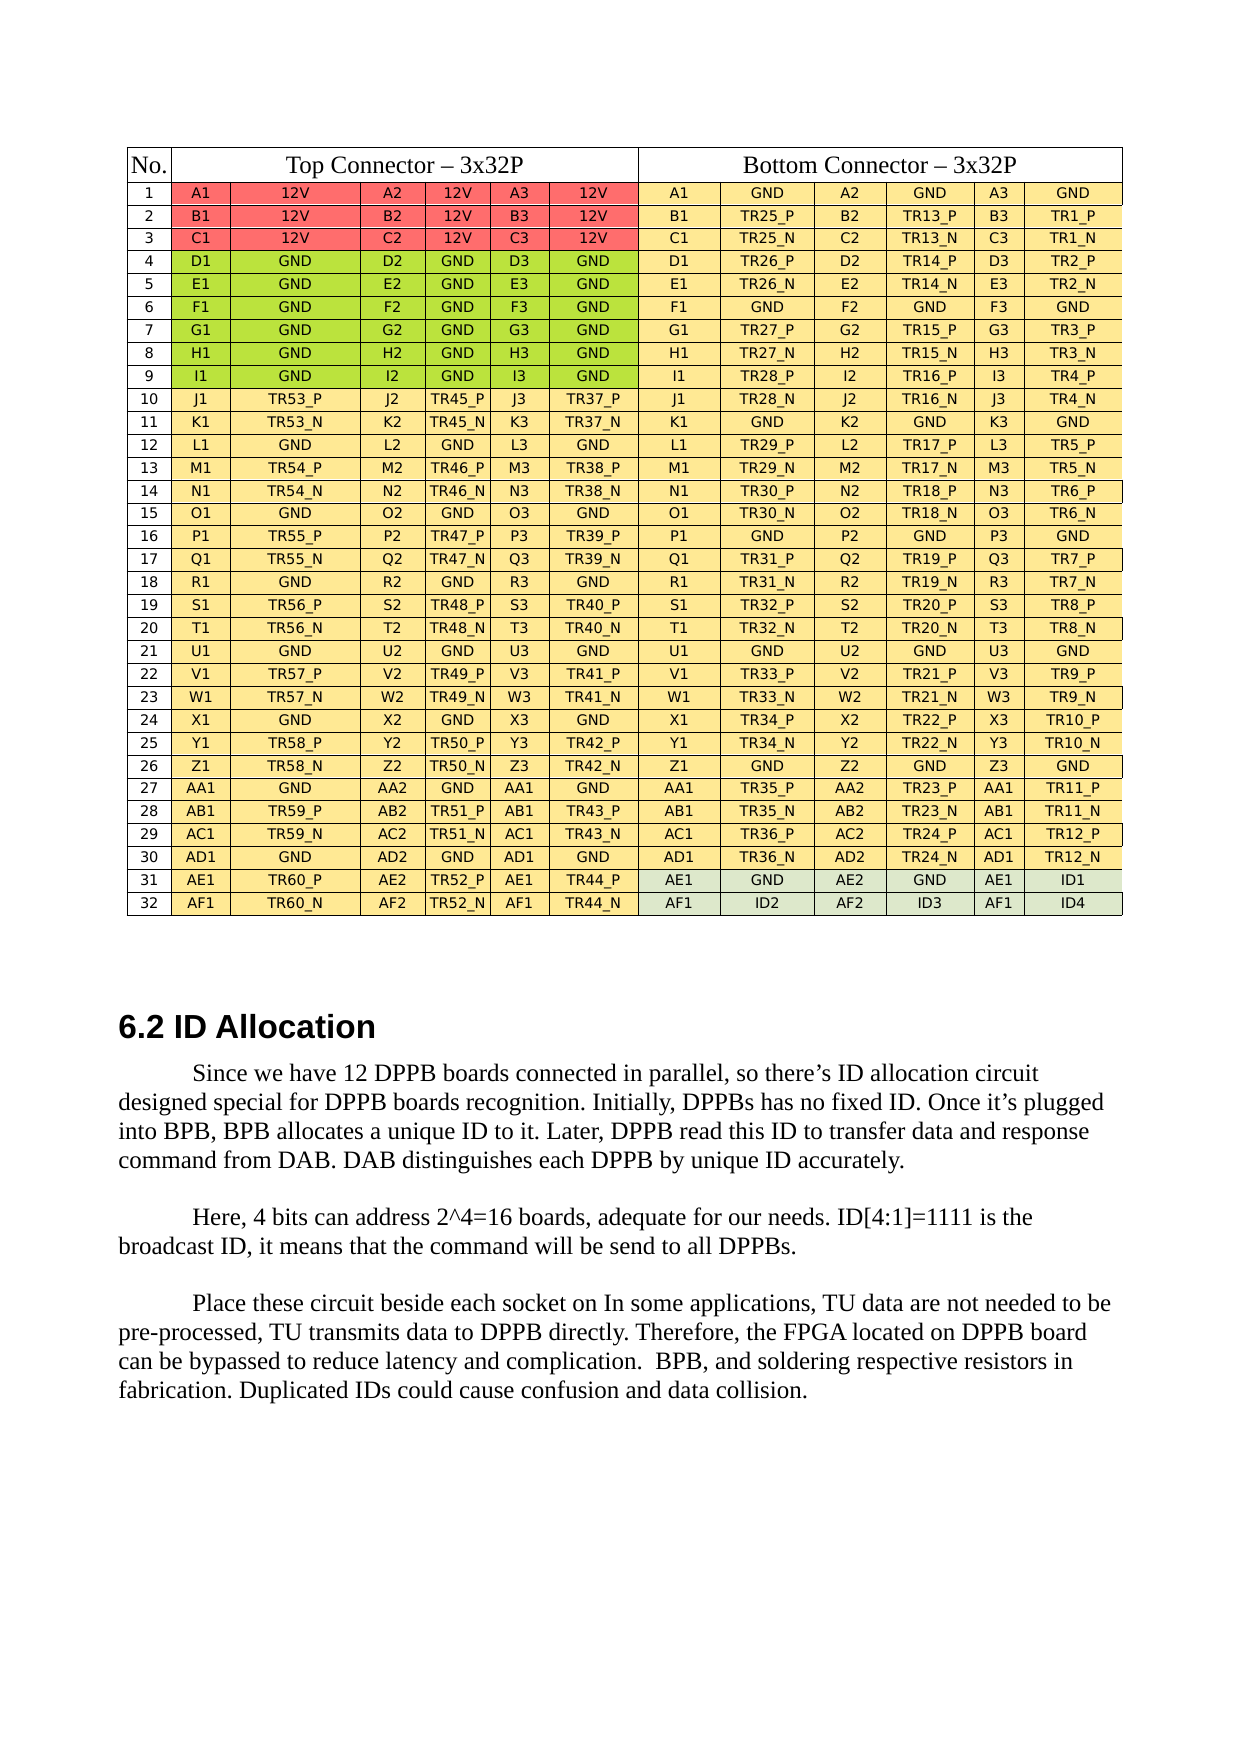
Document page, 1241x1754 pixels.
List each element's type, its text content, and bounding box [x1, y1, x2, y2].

table_cell X1 [639, 710, 720, 732]
table_cell GND [721, 870, 814, 892]
table_cell R2 [815, 572, 886, 594]
table_cell AC1 [172, 824, 230, 846]
table_cell A1 [172, 183, 230, 204]
table_cell TR24_P [887, 824, 974, 846]
table_cell TR38_P [550, 458, 638, 479]
table_cell AD2 [815, 847, 886, 869]
table_cell U1 [639, 641, 720, 663]
table_cell AE2 [815, 870, 886, 892]
table_cell TR36_N [721, 847, 814, 869]
table_cell N3 [491, 481, 549, 502]
table_cell AB1 [639, 801, 720, 823]
table_cell 12V [426, 229, 490, 250]
table_cell O3 [975, 504, 1024, 525]
table_cell GND [231, 366, 360, 388]
table_cell TR4_N [1025, 389, 1122, 411]
table_cell TR1_N [1025, 229, 1122, 250]
table_cell AC2 [815, 824, 886, 846]
table_cell 29 [128, 824, 171, 846]
table_cell TR30_P [721, 481, 814, 502]
table_cell TR16_P [887, 366, 974, 388]
table_cell H1 [639, 343, 720, 365]
table_cell GND [721, 526, 814, 548]
table_cell K2 [361, 412, 425, 434]
table_cell K3 [975, 412, 1024, 434]
table_cell M1 [639, 458, 720, 479]
table_cell W1 [172, 687, 230, 709]
table_cell Z2 [361, 756, 425, 777]
table_cell M1 [172, 458, 230, 479]
table_cell GND [721, 183, 814, 204]
table_cell GND [1025, 297, 1122, 319]
table_cell TR58_P [231, 733, 360, 754]
table_cell D1 [639, 251, 720, 273]
table_cell Z3 [491, 756, 549, 777]
table_cell K1 [639, 412, 720, 434]
table_cell TR31_P [721, 549, 814, 571]
table_cell TR59_P [231, 801, 360, 823]
table_cell J1 [639, 389, 720, 411]
table_cell T1 [172, 618, 230, 640]
table_cell TR23_N [887, 801, 974, 823]
table_cell W2 [361, 687, 425, 709]
table_cell Y2 [361, 733, 425, 754]
table_cell TR3_N [1025, 343, 1122, 365]
table_cell P3 [491, 526, 549, 548]
table_cell Z1 [172, 756, 230, 777]
table_cell Z1 [639, 756, 720, 777]
table_cell GND [550, 366, 638, 388]
table_cell TR50_N [426, 756, 490, 777]
table_cell AD2 [361, 847, 425, 869]
table_cell TR18_N [887, 504, 974, 525]
table_cell AC1 [491, 824, 549, 846]
table_cell AE1 [172, 870, 230, 892]
table_cell S2 [361, 595, 425, 617]
table_cell TR40_N [550, 618, 638, 640]
table_cell TR47_N [426, 549, 490, 571]
table_cell TR56_N [231, 618, 360, 640]
table_cell A3 [975, 183, 1024, 204]
table_cell P2 [815, 526, 886, 548]
table_cell GND [721, 412, 814, 434]
table_cell 12V [231, 183, 360, 204]
table_cell TR19_N [887, 572, 974, 594]
table_cell H3 [491, 343, 549, 365]
table_cell TR15_P [887, 320, 974, 342]
table_cell GND [550, 320, 638, 342]
table_cell TR11_P [1025, 779, 1122, 800]
table_cell Y1 [639, 733, 720, 754]
table_cell 18 [128, 572, 171, 594]
table_cell ID3 [887, 893, 974, 915]
table_cell 12 [128, 435, 171, 457]
table_cell GND [231, 710, 360, 732]
table_cell I2 [361, 366, 425, 388]
table_cell 12V [550, 206, 638, 227]
table_cell GND [231, 297, 360, 319]
table_cell AB2 [815, 801, 886, 823]
table_cell R3 [975, 572, 1024, 594]
table_cell TR51_P [426, 801, 490, 823]
table_cell GND [887, 526, 974, 548]
table_cell T2 [361, 618, 425, 640]
table_cell TR14_P [887, 251, 974, 273]
table_cell D3 [491, 251, 549, 273]
table_cell TR2_P [1025, 251, 1122, 273]
table_cell X2 [361, 710, 425, 732]
table_cell GND [426, 435, 490, 457]
table_cell TR12_P [1025, 824, 1122, 846]
table_cell GND [1025, 526, 1122, 548]
table_cell TR27_P [721, 320, 814, 342]
table_cell E3 [491, 274, 549, 296]
table_cell TR40_P [550, 595, 638, 617]
table_cell G3 [491, 320, 549, 342]
table_cell TR41_P [550, 664, 638, 686]
table_cell W1 [639, 687, 720, 709]
table_cell GND [426, 251, 490, 273]
table_cell TR48_P [426, 595, 490, 617]
table_cell G2 [815, 320, 886, 342]
table_cell TR41_N [550, 687, 638, 709]
table_cell T3 [491, 618, 549, 640]
table_cell TR56_P [231, 595, 360, 617]
table_cell B3 [975, 206, 1024, 227]
table_cell TR37_N [550, 412, 638, 434]
table_cell TR53_N [231, 412, 360, 434]
table_cell 1 [128, 183, 171, 204]
table_cell AD1 [491, 847, 549, 869]
table_cell L3 [975, 435, 1024, 457]
table_cell 6 [128, 297, 171, 319]
table_cell S1 [639, 595, 720, 617]
table_cell AF1 [639, 893, 720, 915]
table_cell 21 [128, 641, 171, 663]
table_cell G2 [361, 320, 425, 342]
table_cell E1 [172, 274, 230, 296]
table_cell TR44_N [550, 893, 638, 915]
table_cell GND [887, 641, 974, 663]
table_cell I1 [172, 366, 230, 388]
table_cell I3 [491, 366, 549, 388]
table_cell GND [721, 756, 814, 777]
table_cell 3 [128, 229, 171, 250]
table_cell F3 [975, 297, 1024, 319]
table_cell TR53_P [231, 389, 360, 411]
table_cell TR17_P [887, 435, 974, 457]
table_cell T3 [975, 618, 1024, 640]
table_cell AC2 [361, 824, 425, 846]
table_cell 17 [128, 549, 171, 571]
table_cell J1 [172, 389, 230, 411]
table_cell D2 [361, 251, 425, 273]
table_cell 27 [128, 779, 171, 800]
table_cell V3 [491, 664, 549, 686]
table_cell I3 [975, 366, 1024, 388]
table_cell TR32_N [721, 618, 814, 640]
table_cell E2 [361, 274, 425, 296]
table_cell O3 [491, 504, 549, 525]
table_cell TR26_N [721, 274, 814, 296]
table_cell Y1 [172, 733, 230, 754]
table_cell V2 [815, 664, 886, 686]
table_cell B2 [815, 206, 886, 227]
table_cell M3 [491, 458, 549, 479]
table_cell B1 [639, 206, 720, 227]
table_cell F2 [361, 297, 425, 319]
table_cell TR44_P [550, 870, 638, 892]
text Here, 4 bits can address 2^4=16 boards, adequate for our needs. ID[4:1]=1111 is the broadcast ID, it means that the command will be send to all DPPBs. [118, 1202, 1122, 1260]
table_cell W3 [491, 687, 549, 709]
table_cell W3 [975, 687, 1024, 709]
table_cell TR50_P [426, 733, 490, 754]
table_cell TR43_N [550, 824, 638, 846]
table_cell TR16_N [887, 389, 974, 411]
table_cell 26 [128, 756, 171, 777]
table_cell TR1_P [1025, 206, 1122, 227]
table_cell GND [426, 320, 490, 342]
table_cell TR46_N [426, 481, 490, 502]
subtitle 6.2 ID Allocation [118, 1008, 1122, 1046]
table_cell 16 [128, 526, 171, 548]
table_cell U1 [172, 641, 230, 663]
table_cell TR35_P [721, 779, 814, 800]
table_cell TR60_N [231, 893, 360, 915]
table_cell H2 [815, 343, 886, 365]
table_cell GND [426, 297, 490, 319]
table_cell GND [231, 847, 360, 869]
table_cell L1 [639, 435, 720, 457]
table_cell AB1 [172, 801, 230, 823]
table_cell C1 [639, 229, 720, 250]
table_cell TR26_P [721, 251, 814, 273]
table_cell TR55_N [231, 549, 360, 571]
table_cell GND [231, 435, 360, 457]
table_cell D2 [815, 251, 886, 273]
table_cell GND [231, 641, 360, 663]
table_cell TR8_P [1025, 595, 1122, 617]
table_cell V3 [975, 664, 1024, 686]
table_cell GND [887, 756, 974, 777]
table_cell R1 [639, 572, 720, 594]
table_cell TR27_N [721, 343, 814, 365]
table_cell L2 [361, 435, 425, 457]
table_cell 12V [550, 229, 638, 250]
table_cell GND [550, 274, 638, 296]
table_cell TR2_N [1025, 274, 1122, 296]
table_cell AF1 [491, 893, 549, 915]
table_cell TR52_N [426, 893, 490, 915]
table_cell TR30_N [721, 504, 814, 525]
table_cell U2 [815, 641, 886, 663]
table_cell M3 [975, 458, 1024, 479]
table_cell E1 [639, 274, 720, 296]
table_cell TR20_P [887, 595, 974, 617]
table_cell TR6_P [1025, 481, 1122, 502]
table_cell TR15_N [887, 343, 974, 365]
table_cell Y3 [491, 733, 549, 754]
table_cell TR57_N [231, 687, 360, 709]
table_header No. [128, 148, 171, 182]
table_cell TR36_P [721, 824, 814, 846]
table_cell TR58_N [231, 756, 360, 777]
table_cell 25 [128, 733, 171, 754]
table_cell O1 [172, 504, 230, 525]
table_cell S3 [975, 595, 1024, 617]
table_cell TR28_P [721, 366, 814, 388]
table_cell GND [231, 251, 360, 273]
table_cell U3 [975, 641, 1024, 663]
table_cell TR51_N [426, 824, 490, 846]
table_cell AB2 [361, 801, 425, 823]
table_cell Q2 [361, 549, 425, 571]
table_cell GND [887, 183, 974, 204]
table_cell AE1 [975, 870, 1024, 892]
table_cell Q3 [975, 549, 1024, 571]
table_cell TR10_P [1025, 710, 1122, 732]
table_cell O1 [639, 504, 720, 525]
table_cell TR21_N [887, 687, 974, 709]
table_cell TR42_P [550, 733, 638, 754]
table_cell GND [721, 641, 814, 663]
table_cell TR5_P [1025, 435, 1122, 457]
table_cell AA1 [639, 779, 720, 800]
table_cell AB1 [491, 801, 549, 823]
table_cell AF2 [361, 893, 425, 915]
table_cell TR14_N [887, 274, 974, 296]
table_cell 24 [128, 710, 171, 732]
table_cell 32 [128, 893, 171, 915]
table_cell R3 [491, 572, 549, 594]
table_cell TR9_P [1025, 664, 1122, 686]
table_cell X3 [975, 710, 1024, 732]
table_cell TR20_N [887, 618, 974, 640]
table_cell AE1 [639, 870, 720, 892]
table_cell GND [550, 572, 638, 594]
table_cell TR13_N [887, 229, 974, 250]
table_cell Q1 [639, 549, 720, 571]
table_cell TR9_N [1025, 687, 1122, 709]
table_cell D3 [975, 251, 1024, 273]
table_cell GND [231, 274, 360, 296]
table_cell H2 [361, 343, 425, 365]
table_cell D1 [172, 251, 230, 273]
table_cell G1 [172, 320, 230, 342]
table_cell AA1 [491, 779, 549, 800]
text Place these circuit beside each socket on In some applications, TU data are not needed to be pre-processed, TU transmits data to DPPB directly. Therefore, the FPGA located on DPPB board can be bypassed to reduce latency and complication. BPB, and soldering respective resistors in fabrication. Duplicated IDs could cause confusion and data collision. [118, 1288, 1122, 1403]
table_cell 19 [128, 595, 171, 617]
table_cell F3 [491, 297, 549, 319]
table_cell O2 [815, 504, 886, 525]
table_cell TR45_P [426, 389, 490, 411]
table_cell 13 [128, 458, 171, 479]
table_cell TR34_N [721, 733, 814, 754]
table_cell L1 [172, 435, 230, 457]
table_cell 5 [128, 274, 171, 296]
table_cell GND [231, 320, 360, 342]
table_cell AC1 [975, 824, 1024, 846]
table_cell TR34_P [721, 710, 814, 732]
table_cell AA2 [815, 779, 886, 800]
table_cell 20 [128, 618, 171, 640]
table_cell TR55_P [231, 526, 360, 548]
table_cell TR59_N [231, 824, 360, 846]
table_cell TR19_P [887, 549, 974, 571]
table_cell TR48_N [426, 618, 490, 640]
table_cell P3 [975, 526, 1024, 548]
table_cell V1 [172, 664, 230, 686]
table_cell 12V [231, 229, 360, 250]
table_cell C3 [491, 229, 549, 250]
table_cell TR33_N [721, 687, 814, 709]
table_cell GND [426, 504, 490, 525]
table_cell S1 [172, 595, 230, 617]
table_cell 23 [128, 687, 171, 709]
table_cell H3 [975, 343, 1024, 365]
table_cell I2 [815, 366, 886, 388]
table_cell L3 [491, 435, 549, 457]
table_cell GND [426, 641, 490, 663]
table_cell GND [1025, 756, 1122, 777]
table_cell TR6_N [1025, 504, 1122, 525]
table_cell 31 [128, 870, 171, 892]
table_cell GND [231, 779, 360, 800]
table_cell AE1 [491, 870, 549, 892]
table_cell 12V [231, 206, 360, 227]
table_cell GND [426, 343, 490, 365]
table_cell TR7_P [1025, 549, 1122, 571]
table_cell AC1 [639, 824, 720, 846]
table_cell I1 [639, 366, 720, 388]
table_cell GND [550, 343, 638, 365]
table_cell GND [426, 274, 490, 296]
table_cell 12V [426, 183, 490, 204]
table_cell T1 [639, 618, 720, 640]
table_cell TR39_P [550, 526, 638, 548]
table_cell ID1 [1025, 870, 1122, 892]
table_cell AA1 [975, 779, 1024, 800]
table_cell TR8_N [1025, 618, 1122, 640]
table_cell GND [550, 710, 638, 732]
table_cell U3 [491, 641, 549, 663]
table_cell 7 [128, 320, 171, 342]
table_cell C1 [172, 229, 230, 250]
table_cell C2 [815, 229, 886, 250]
table_cell TR12_N [1025, 847, 1122, 869]
table_cell TR25_N [721, 229, 814, 250]
table_cell F1 [172, 297, 230, 319]
table_cell GND [550, 435, 638, 457]
table_cell W2 [815, 687, 886, 709]
table_cell TR43_P [550, 801, 638, 823]
table_cell TR57_P [231, 664, 360, 686]
table_cell Y2 [815, 733, 886, 754]
table_cell GND [550, 847, 638, 869]
table_cell GND [887, 870, 974, 892]
table_cell G1 [639, 320, 720, 342]
table_cell J3 [975, 389, 1024, 411]
table_cell N2 [361, 481, 425, 502]
table_cell K3 [491, 412, 549, 434]
table_cell TR35_N [721, 801, 814, 823]
table_cell J2 [361, 389, 425, 411]
table_cell GND [426, 710, 490, 732]
table_cell TR24_N [887, 847, 974, 869]
table_cell 12V [426, 206, 490, 227]
table_cell J2 [815, 389, 886, 411]
table_cell H1 [172, 343, 230, 365]
table_cell AF1 [975, 893, 1024, 915]
table_cell TR13_P [887, 206, 974, 227]
table_cell TR21_P [887, 664, 974, 686]
table_cell GND [426, 779, 490, 800]
table_cell 11 [128, 412, 171, 434]
table_cell V2 [361, 664, 425, 686]
table_cell Z2 [815, 756, 886, 777]
table_cell A2 [361, 183, 425, 204]
table_cell TR49_P [426, 664, 490, 686]
table_cell 30 [128, 847, 171, 869]
table_cell P1 [639, 526, 720, 548]
table_cell X2 [815, 710, 886, 732]
table_cell A1 [639, 183, 720, 204]
table_header Bottom Connector – 3x32P [639, 148, 1122, 182]
table_cell GND [887, 412, 974, 434]
table_cell TR17_N [887, 458, 974, 479]
table_cell TR47_P [426, 526, 490, 548]
table_cell TR54_P [231, 458, 360, 479]
table_cell TR10_N [1025, 733, 1122, 754]
table_cell TR38_N [550, 481, 638, 502]
table_cell GND [550, 504, 638, 525]
table_cell ID2 [721, 893, 814, 915]
table_cell B3 [491, 206, 549, 227]
table_cell GND [887, 297, 974, 319]
table_cell GND [426, 572, 490, 594]
table_cell 12V [550, 183, 638, 204]
table_cell AD1 [172, 847, 230, 869]
table_cell N1 [172, 481, 230, 502]
table_cell TR60_P [231, 870, 360, 892]
table_cell 15 [128, 504, 171, 525]
table_cell 28 [128, 801, 171, 823]
table_cell A2 [815, 183, 886, 204]
table_cell 4 [128, 251, 171, 273]
table_cell AD1 [975, 847, 1024, 869]
table_cell TR4_P [1025, 366, 1122, 388]
table_cell A3 [491, 183, 549, 204]
table_cell B1 [172, 206, 230, 227]
table_cell TR33_P [721, 664, 814, 686]
table_cell TR39_N [550, 549, 638, 571]
table_cell TR46_P [426, 458, 490, 479]
table_cell T2 [815, 618, 886, 640]
table_cell Y3 [975, 733, 1024, 754]
table_cell C3 [975, 229, 1024, 250]
table_cell L2 [815, 435, 886, 457]
table_cell TR3_P [1025, 320, 1122, 342]
table_cell TR31_N [721, 572, 814, 594]
table_cell GND [1025, 412, 1122, 434]
table_cell AF2 [815, 893, 886, 915]
table_cell TR49_N [426, 687, 490, 709]
table_cell M2 [361, 458, 425, 479]
table_cell K1 [172, 412, 230, 434]
table_cell TR18_P [887, 481, 974, 502]
table_cell GND [550, 779, 638, 800]
table_cell GND [426, 847, 490, 869]
table_cell S3 [491, 595, 549, 617]
table_cell TR29_N [721, 458, 814, 479]
table_cell G3 [975, 320, 1024, 342]
table_cell X1 [172, 710, 230, 732]
table_cell TR54_N [231, 481, 360, 502]
table_cell AE2 [361, 870, 425, 892]
table_cell 9 [128, 366, 171, 388]
table_cell TR28_N [721, 389, 814, 411]
table_cell Q1 [172, 549, 230, 571]
table_cell F2 [815, 297, 886, 319]
table_cell 22 [128, 664, 171, 686]
table_cell TR29_P [721, 435, 814, 457]
table_cell TR7_N [1025, 572, 1122, 594]
table_cell U2 [361, 641, 425, 663]
table_cell GND [231, 343, 360, 365]
table_cell GND [550, 641, 638, 663]
table_cell AD1 [639, 847, 720, 869]
table_cell TR22_P [887, 710, 974, 732]
table_cell GND [1025, 641, 1122, 663]
table_cell AF1 [172, 893, 230, 915]
table_cell TR22_N [887, 733, 974, 754]
text Since we have 12 DPPB boards connected in parallel, so there’s ID allocation circuit designed special for DPPB boards recognition. Initially, DPPBs has no fixed ID. Once it’s plugged into BPB, BPB allocates a unique ID to it. Later, DPPB read this ID to transfer data and response command from DAB. DAB distinguishes each DPPB by unique ID accurately. [118, 1058, 1122, 1173]
table_cell TR42_N [550, 756, 638, 777]
table_header Top Connector – 3x32P [172, 148, 638, 182]
table_cell Q2 [815, 549, 886, 571]
table_cell Z3 [975, 756, 1024, 777]
table_cell C2 [361, 229, 425, 250]
table_cell TR11_N [1025, 801, 1122, 823]
table_cell F1 [639, 297, 720, 319]
table_cell V1 [639, 664, 720, 686]
table_cell 10 [128, 389, 171, 411]
table_cell N2 [815, 481, 886, 502]
table_cell TR32_P [721, 595, 814, 617]
table_cell GND [721, 297, 814, 319]
table_cell 8 [128, 343, 171, 365]
table_cell TR37_P [550, 389, 638, 411]
table_cell GND [1025, 183, 1122, 204]
table_cell E2 [815, 274, 886, 296]
table_cell X3 [491, 710, 549, 732]
table_cell TR25_P [721, 206, 814, 227]
table_cell GND [231, 504, 360, 525]
table_cell ID4 [1025, 893, 1122, 915]
table_cell GND [550, 251, 638, 273]
table_cell AA2 [361, 779, 425, 800]
table_cell TR45_N [426, 412, 490, 434]
table_cell K2 [815, 412, 886, 434]
table_cell P2 [361, 526, 425, 548]
table_cell O2 [361, 504, 425, 525]
table_cell 2 [128, 206, 171, 227]
table_cell TR5_N [1025, 458, 1122, 479]
table_cell AA1 [172, 779, 230, 800]
table_cell B2 [361, 206, 425, 227]
table_cell R1 [172, 572, 230, 594]
table_cell J3 [491, 389, 549, 411]
table_cell GND [426, 366, 490, 388]
table_cell S2 [815, 595, 886, 617]
table_cell M2 [815, 458, 886, 479]
table_cell AB1 [975, 801, 1024, 823]
table_cell Q3 [491, 549, 549, 571]
table_cell E3 [975, 274, 1024, 296]
table_cell N3 [975, 481, 1024, 502]
table_cell 14 [128, 481, 171, 502]
table_cell GND [550, 297, 638, 319]
table_cell R2 [361, 572, 425, 594]
table_cell GND [231, 572, 360, 594]
table_cell TR23_P [887, 779, 974, 800]
table_cell P1 [172, 526, 230, 548]
table_cell N1 [639, 481, 720, 502]
table_cell TR52_P [426, 870, 490, 892]
